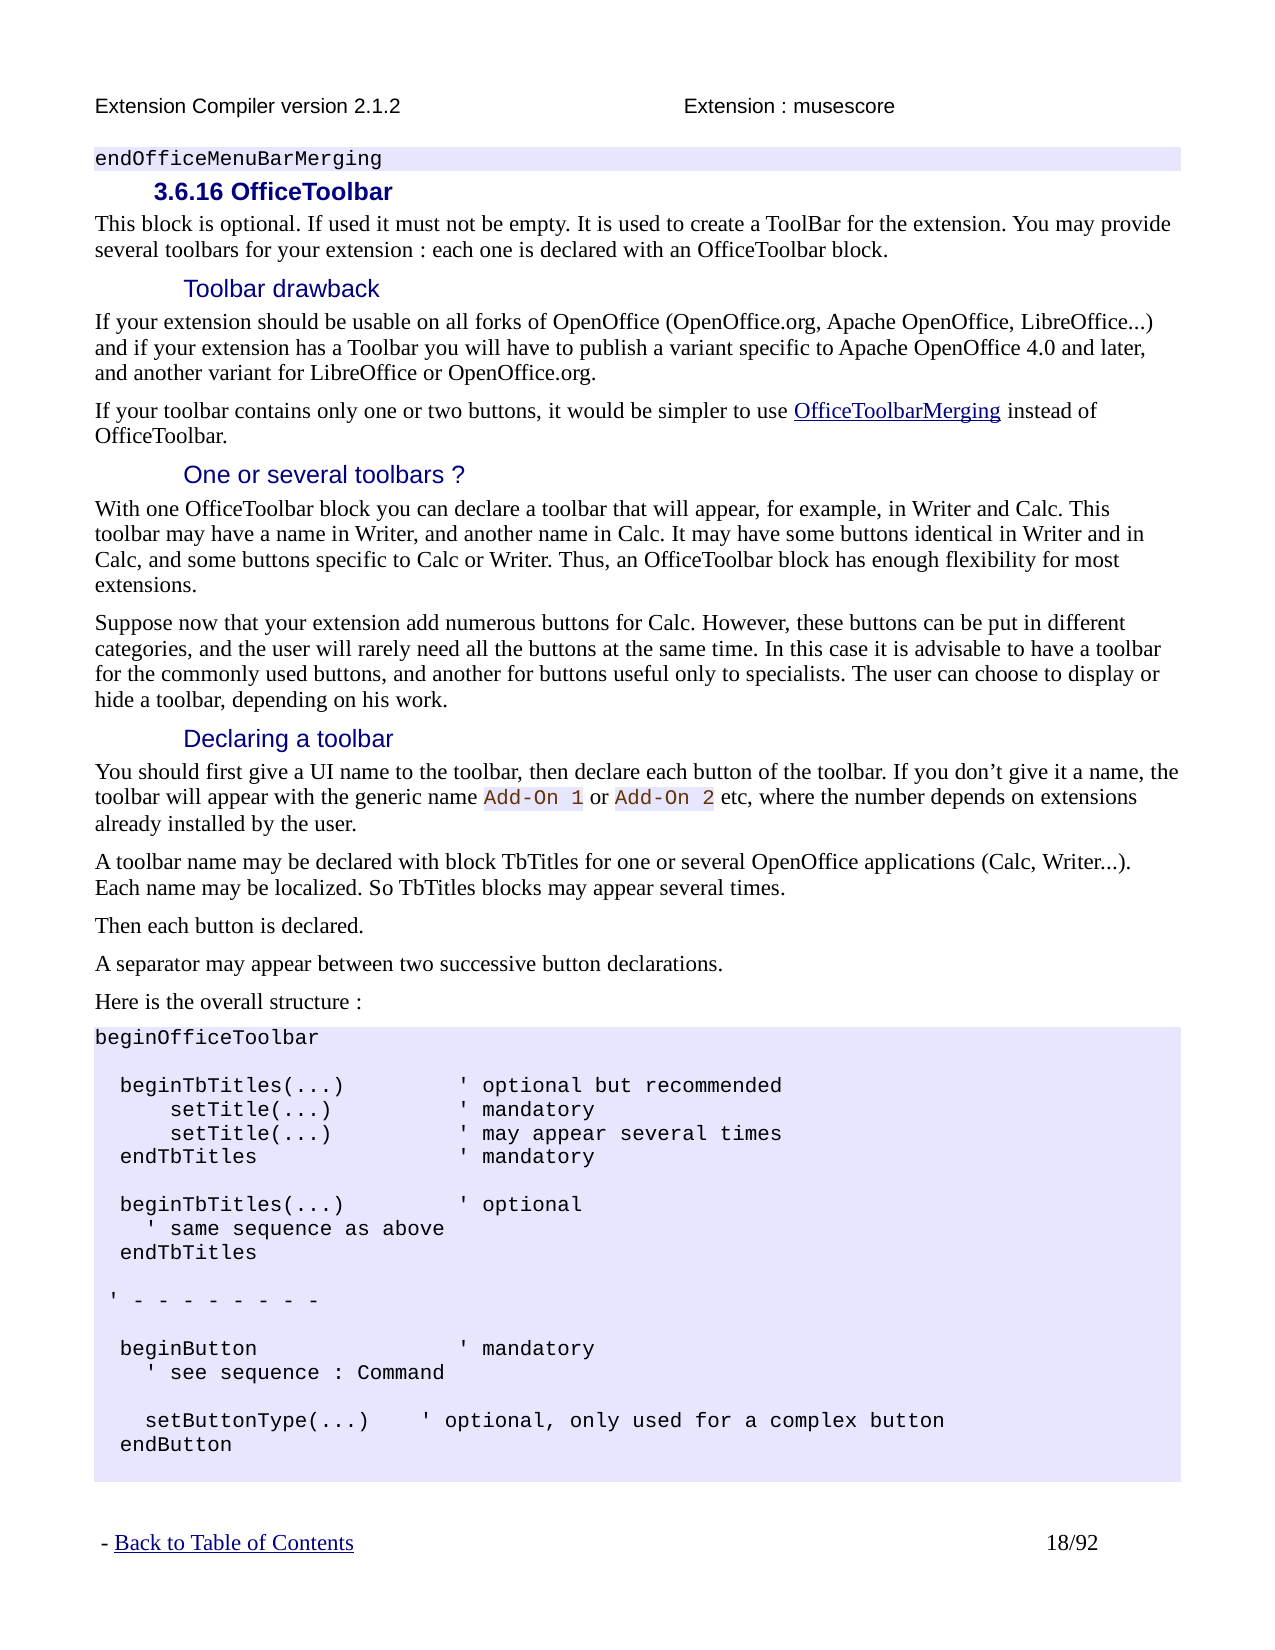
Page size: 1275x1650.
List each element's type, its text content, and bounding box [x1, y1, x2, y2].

text setTitle(...) ' mandatory [94, 1098, 1181, 1122]
text Here is the overall structure : [94, 989, 1181, 1014]
text setButtonType(...) ' optional, only used for a complex button [94, 1410, 1181, 1434]
text If your toolbar contains only one or two buttons, it would be simpler to use OfficeToolbarMerging instead of OfficeToolbar. [94, 398, 1181, 449]
text This block is optional. If used it must not be empty. It is used to create a ToolBar for the extension. You may provide several toolbars for your extension : each one is declared with an OfficeToolbar block. [94, 211, 1181, 262]
text beginTbTitles(...) ' optional but recommended [94, 1074, 1181, 1098]
text beginOfficeToolbar [94, 1027, 1181, 1051]
text With one OfficeToolbar block you can declare a toolbar that will appear, for example, in Writer and Calc. This toolbar may have a name in Writer, and another name in Calc. It may have some buttons identical in Writer and in Calc, and some buttons specific to Calc or Writer. Thus, an OfficeToolbar block has enough flexibility for most extensions. [94, 495, 1181, 597]
text beginTbTitles(...) ' optional [94, 1194, 1181, 1218]
text Then each button is declared. [94, 913, 1181, 938]
text endTbTitles ' mandatory [94, 1146, 1181, 1170]
subtitle Toolbar drawback [183, 275, 1181, 303]
text ' see sequence : Command [94, 1362, 1181, 1386]
subtitle Declaring a toolbar [183, 724, 1181, 753]
text A separator may appear between two successive button declarations. [94, 951, 1181, 976]
text Suppose now that your extension add numerous buttons for Calc. However, these buttons can be put in different categories, and the user will rarely need all the buttons at the same time. In this case it is advisable to have a toolbar for the commonly used buttons, and another for buttons useful only to specialists. The user can choose to display or hide a toolbar, depending on his work. [94, 610, 1181, 712]
text endTbTitles [94, 1242, 1181, 1266]
text setTitle(...) ' may appear several times [94, 1122, 1181, 1146]
subtitle OfficeToolbar [153, 177, 1181, 205]
text If your extension should be usable on all forks of OpenOffice (OpenOffice.org, Apache OpenOffice, LibreOffice...) and if your extension has a Toolbar you will have to publish a variant specific to Apache OpenOffice 4.0 and later, and another variant for LibreOffice or OpenOffice.org. [94, 309, 1181, 385]
text A toolbar name may be declared with block TbTitles for one or several OpenOffice applications (Calc, Writer...). Each name may be localized. So TbTitles blocks may appear several times. [94, 849, 1181, 900]
text endButton [94, 1434, 1181, 1458]
text endOfficeMenuBarMerging [94, 147, 1181, 171]
text ' - - - - - - - - [94, 1290, 1181, 1314]
text ' same sequence as above [94, 1218, 1181, 1242]
subtitle One or several toolbars ? [183, 461, 1181, 489]
text You should first give a UI name to the toolbar, then declare each button of the toolbar. If you don’t give it a name, the toolbar will appear with the generic name Add-On 1 or Add-On 2 etc, where the number depends on extensions already installed by the user. [94, 758, 1181, 837]
text beginButton ' mandatory [94, 1338, 1181, 1362]
